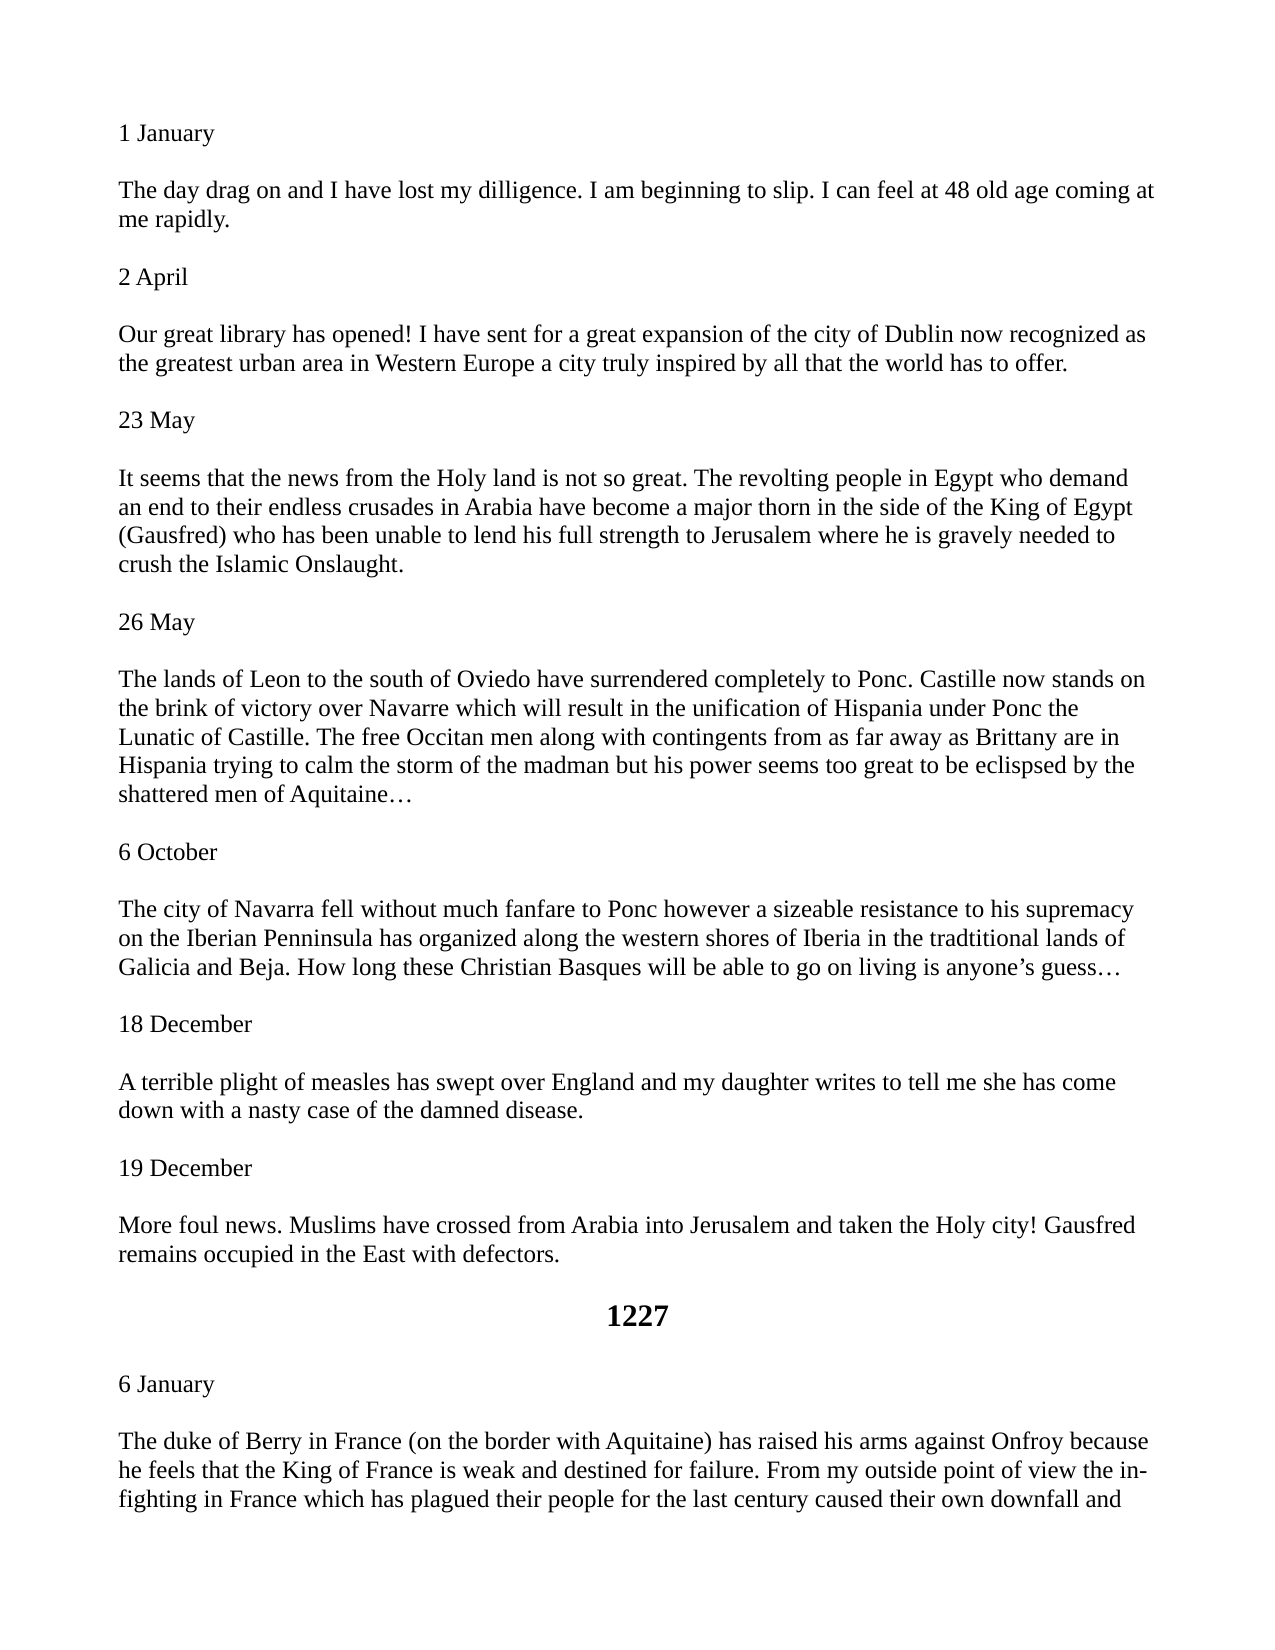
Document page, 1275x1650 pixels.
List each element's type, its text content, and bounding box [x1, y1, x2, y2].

text 6 October [118, 837, 1157, 866]
text 1 January [118, 118, 1157, 147]
text It seems that the news from the Holy land is not so great. The revolting people in Egypt who demand an end to their endless crusades in Arabia have become a major thorn in the side of the King of Egypt (Gausfred) who has been unable to lend his full strength to Jerusalem where he is gravely needed to crush the Islamic Onslaught. [118, 463, 1157, 578]
text A terrible plight of measles has swept over England and my daughter writes to tell me she has come down with a nasty case of the damned disease. [118, 1067, 1157, 1124]
text More foul news. Muslims have crossed from Arabia into Jerusalem and taken the Holy city! Gausfred remains occupied in the East with defectors. [118, 1211, 1157, 1268]
text 6 January [118, 1369, 1157, 1397]
text The day drag on and I have lost my dilligence. I am beginning to slip. I can feel at 48 old age coming at me rapidly. [118, 176, 1157, 262]
text The duke of Berry in France (on the border with Aquitaine) has raised his arms against Onfroy because he feels that the King of France is weak and destined for failure. From my outside point of view the in-fighting in France which has plagued their people for the last century caused their own downfall and [118, 1426, 1157, 1512]
text Our great library has opened! I have sent for a great expansion of the city of Dublin now recognized as the greatest urban area in Western Europe a city truly inspired by all that the world has to offer. [118, 319, 1157, 377]
text 23 May [118, 406, 1157, 434]
text 26 May [118, 607, 1157, 636]
text 18 December [118, 1009, 1157, 1038]
text The lands of Leon to the south of Oviedo have surrendered completely to Ponc. Castille now stands on the brink of victory over Navarre which will result in the unification of Hispania under Ponc the Lunatic of Castille. The free Occitan men along with contingents from as far away as Brittany are in Hispania trying to calm the storm of the madman but his power seems too great to be eclispsed by the shattered men of Aquitaine… [118, 664, 1157, 808]
text 19 December [118, 1153, 1157, 1182]
text The city of Navarra fell without much fanfare to Ponc however a sizeable resistance to his supremacy on the Iberian Penninsula has organized along the western shores of Iberia in the tradtitional lands of Galicia and Beja. How long these Christian Basques will be able to go on living is anyone’s guess… [118, 894, 1157, 981]
text 2 April [118, 262, 1157, 291]
text 1227 [118, 1297, 1157, 1333]
